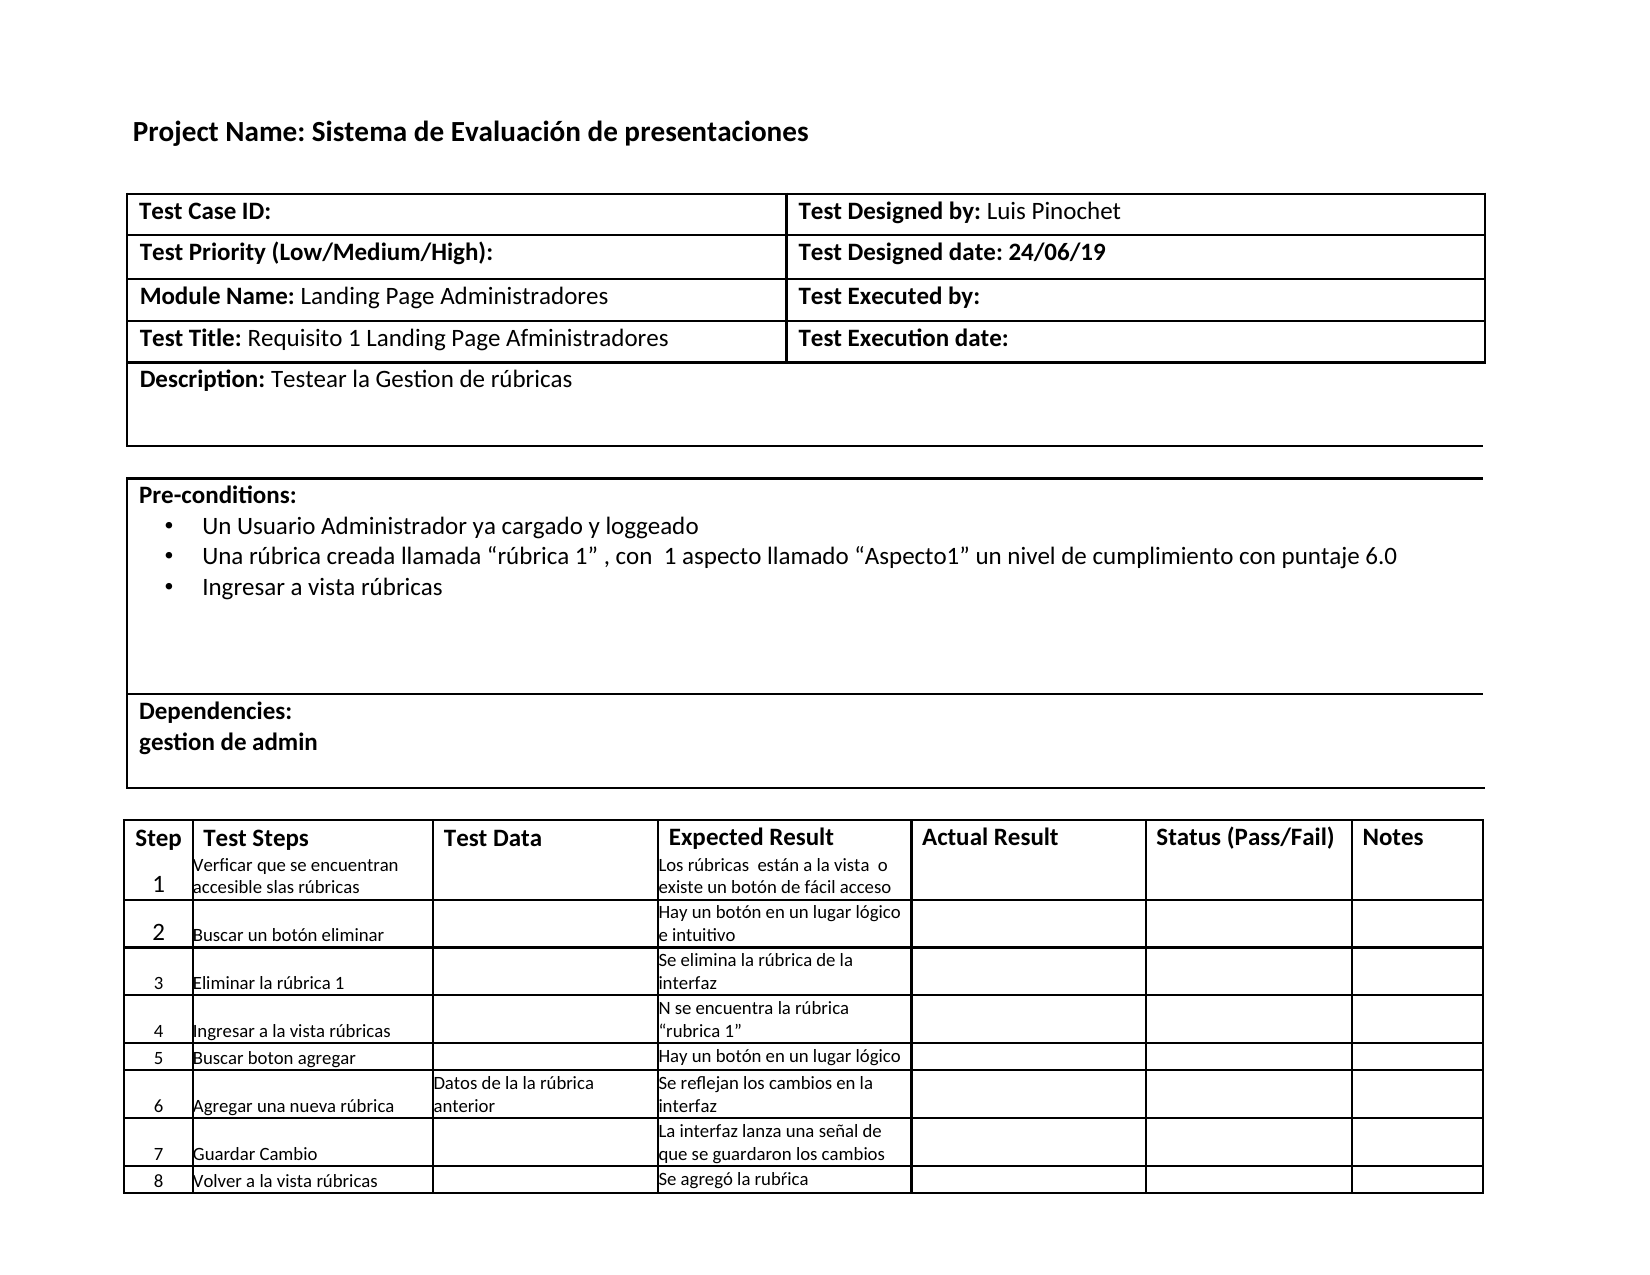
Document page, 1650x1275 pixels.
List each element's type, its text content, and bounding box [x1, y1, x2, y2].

table_header Step [125, 821, 192, 853]
table_header Expected Result [659, 821, 910, 853]
table_cell Volver a la vista rúbricas [194, 1167, 432, 1192]
table_cell [434, 853, 657, 898]
table_cell [786, 445, 1485, 477]
table_cell Test Designed by: Luis Pinochet [788, 195, 1484, 234]
table_cell [127, 447, 786, 477]
table_cell [913, 949, 1145, 994]
table_cell Verficar que se encuentran accesible slas rúbricas [194, 853, 432, 898]
table_cell 8 [125, 1167, 192, 1192]
table_cell [913, 1044, 1145, 1069]
table_cell [1147, 996, 1351, 1042]
table_cell 3 [125, 949, 192, 994]
table_cell [1147, 901, 1351, 946]
table_cell Hay un botón en un lugar lógico e intuitivo [659, 901, 910, 946]
table_cell [913, 996, 1145, 1042]
table_cell [1147, 1044, 1351, 1069]
table_cell [913, 1071, 1145, 1117]
table_cell Hay un botón en un lugar lógico [659, 1044, 910, 1069]
table_cell [1147, 1167, 1351, 1192]
table_cell Los rúbricas están a la vista o existe un botón de fácil acceso [659, 853, 910, 898]
table_cell Buscar boton agregar [194, 1044, 432, 1069]
table_cell Eliminar la rúbrica 1 [194, 949, 432, 994]
table_cell 2 [125, 901, 192, 946]
table_cell [1353, 949, 1482, 994]
table_cell N se encuentra la rúbrica “rubrica 1” [659, 996, 910, 1042]
table_cell [434, 1044, 657, 1069]
table_cell [1147, 1119, 1351, 1165]
table_cell [434, 949, 657, 994]
table_cell 5 [125, 1044, 192, 1069]
table_cell [1353, 1167, 1482, 1192]
table_cell [1353, 853, 1482, 898]
table_cell Dependencies: gestion de admin [128, 693, 1485, 787]
table_cell 6 [125, 1071, 192, 1117]
table_cell 7 [125, 1119, 192, 1165]
table_header Test Data [434, 821, 657, 853]
table_cell [1147, 949, 1351, 994]
table_cell [434, 1119, 657, 1165]
table_header Project Name: Sistema de Evaluación de presentaciones [127, 103, 1485, 149]
table_cell Test Title: Requisito 1 Landing Page Afministradores [128, 322, 785, 361]
table_cell Agregar una nueva rúbrica [194, 1071, 432, 1117]
table_cell [1353, 1044, 1482, 1069]
table_cell [127, 149, 1485, 193]
table_cell [1147, 1071, 1351, 1117]
table_header Status (Pass/Fail) [1147, 821, 1351, 853]
table_cell Description: Testear la Gestion de rúbricas [128, 364, 1485, 445]
table_cell [913, 901, 1145, 946]
table_cell [913, 1119, 1145, 1165]
table_cell Test Execution date: [788, 322, 1484, 361]
table_cell [434, 901, 657, 946]
table_cell 4 [125, 996, 192, 1042]
table_cell [913, 1167, 1145, 1192]
table_cell Se reflejan los cambios en la interfaz [659, 1071, 910, 1117]
table_cell [434, 996, 657, 1042]
table_cell Pre-conditions: Un Usuario Administrador ya cargado y loggeado Una rúbrica creada llamada “rúbrica 1” , con 1 aspecto llamado “Aspecto1” un nivel de cumplimiento con puntaje 6.0 Ingresar a vista rúbricas [128, 477, 1485, 693]
table_cell [913, 853, 1145, 898]
table_cell [434, 1167, 657, 1192]
table_cell Test Priority (Low/Medium/High): [128, 236, 785, 278]
table_header Test Steps [194, 821, 432, 853]
table_header Actual Result [913, 821, 1145, 853]
table_cell [1147, 853, 1351, 898]
table_cell La interfaz lanza una señal de que se guardaron los cambios [659, 1119, 910, 1165]
table_header Notes [1353, 821, 1482, 853]
table_cell [1353, 1071, 1482, 1117]
table_cell Buscar un botón eliminar [194, 901, 432, 946]
table_cell Test Designed date: 24/06/19 [788, 236, 1484, 278]
table_cell Se agregó la rubŕica [659, 1167, 910, 1192]
table_cell 1 [125, 853, 192, 898]
table_cell [1353, 901, 1482, 946]
table_cell Test Case ID: [128, 195, 785, 234]
table_cell [1353, 1119, 1482, 1165]
table_cell [1353, 996, 1482, 1042]
table_cell Datos de la la rúbrica anterior [434, 1071, 657, 1117]
table_cell Ingresar a la vista rúbricas [194, 996, 432, 1042]
table_cell Se elimina la rúbrica de la interfaz [659, 949, 910, 994]
table_cell Test Executed by: [788, 280, 1484, 320]
table_cell Guardar Cambio [194, 1119, 432, 1165]
table_cell Module Name: Landing Page Administradores [128, 280, 785, 320]
